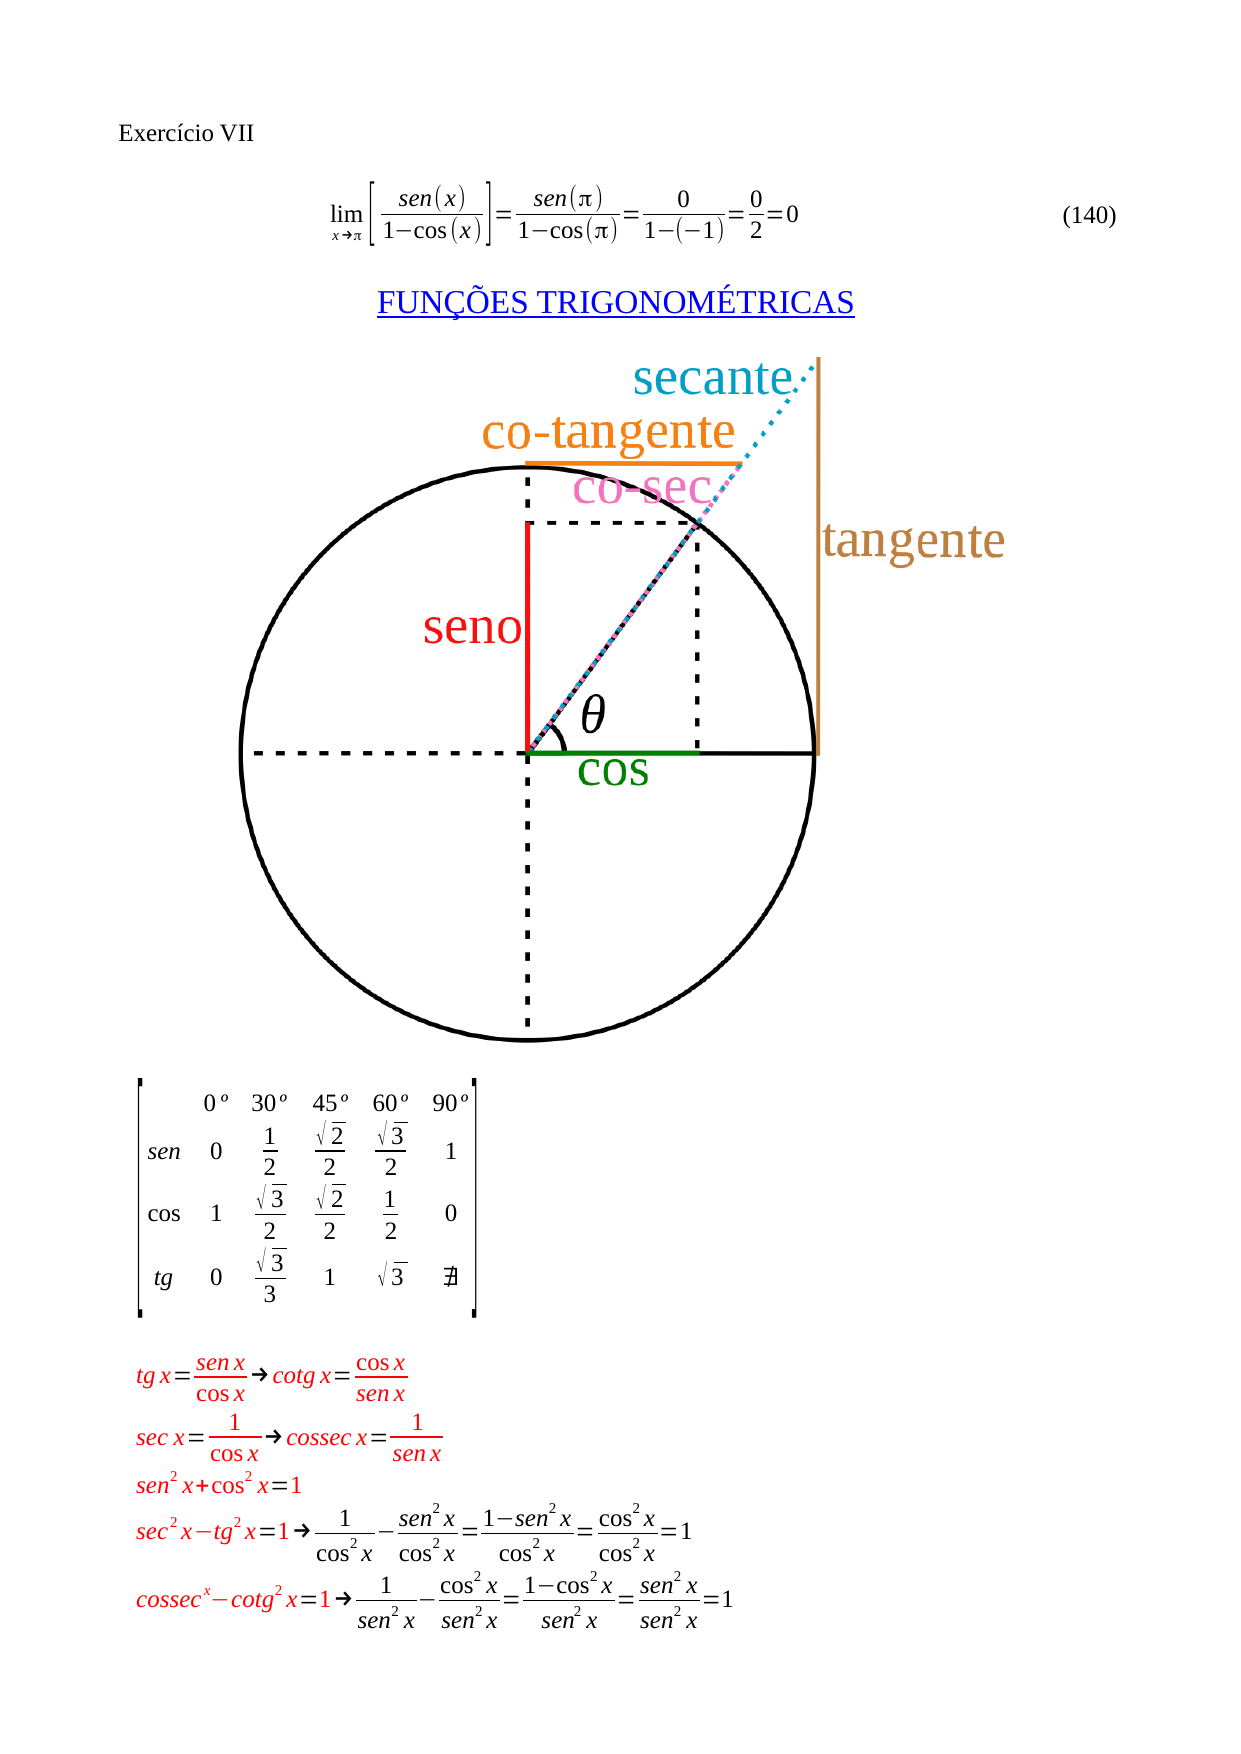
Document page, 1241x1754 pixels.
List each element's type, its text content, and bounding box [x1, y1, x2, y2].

table_header [118, 176, 1010, 254]
text Exercício VII [118, 118, 1122, 147]
text FUNÇÕES TRIGONOMÉTRICAS [118, 283, 1122, 321]
table_header (140) [1010, 176, 1122, 254]
picture [118, 350, 1123, 1048]
